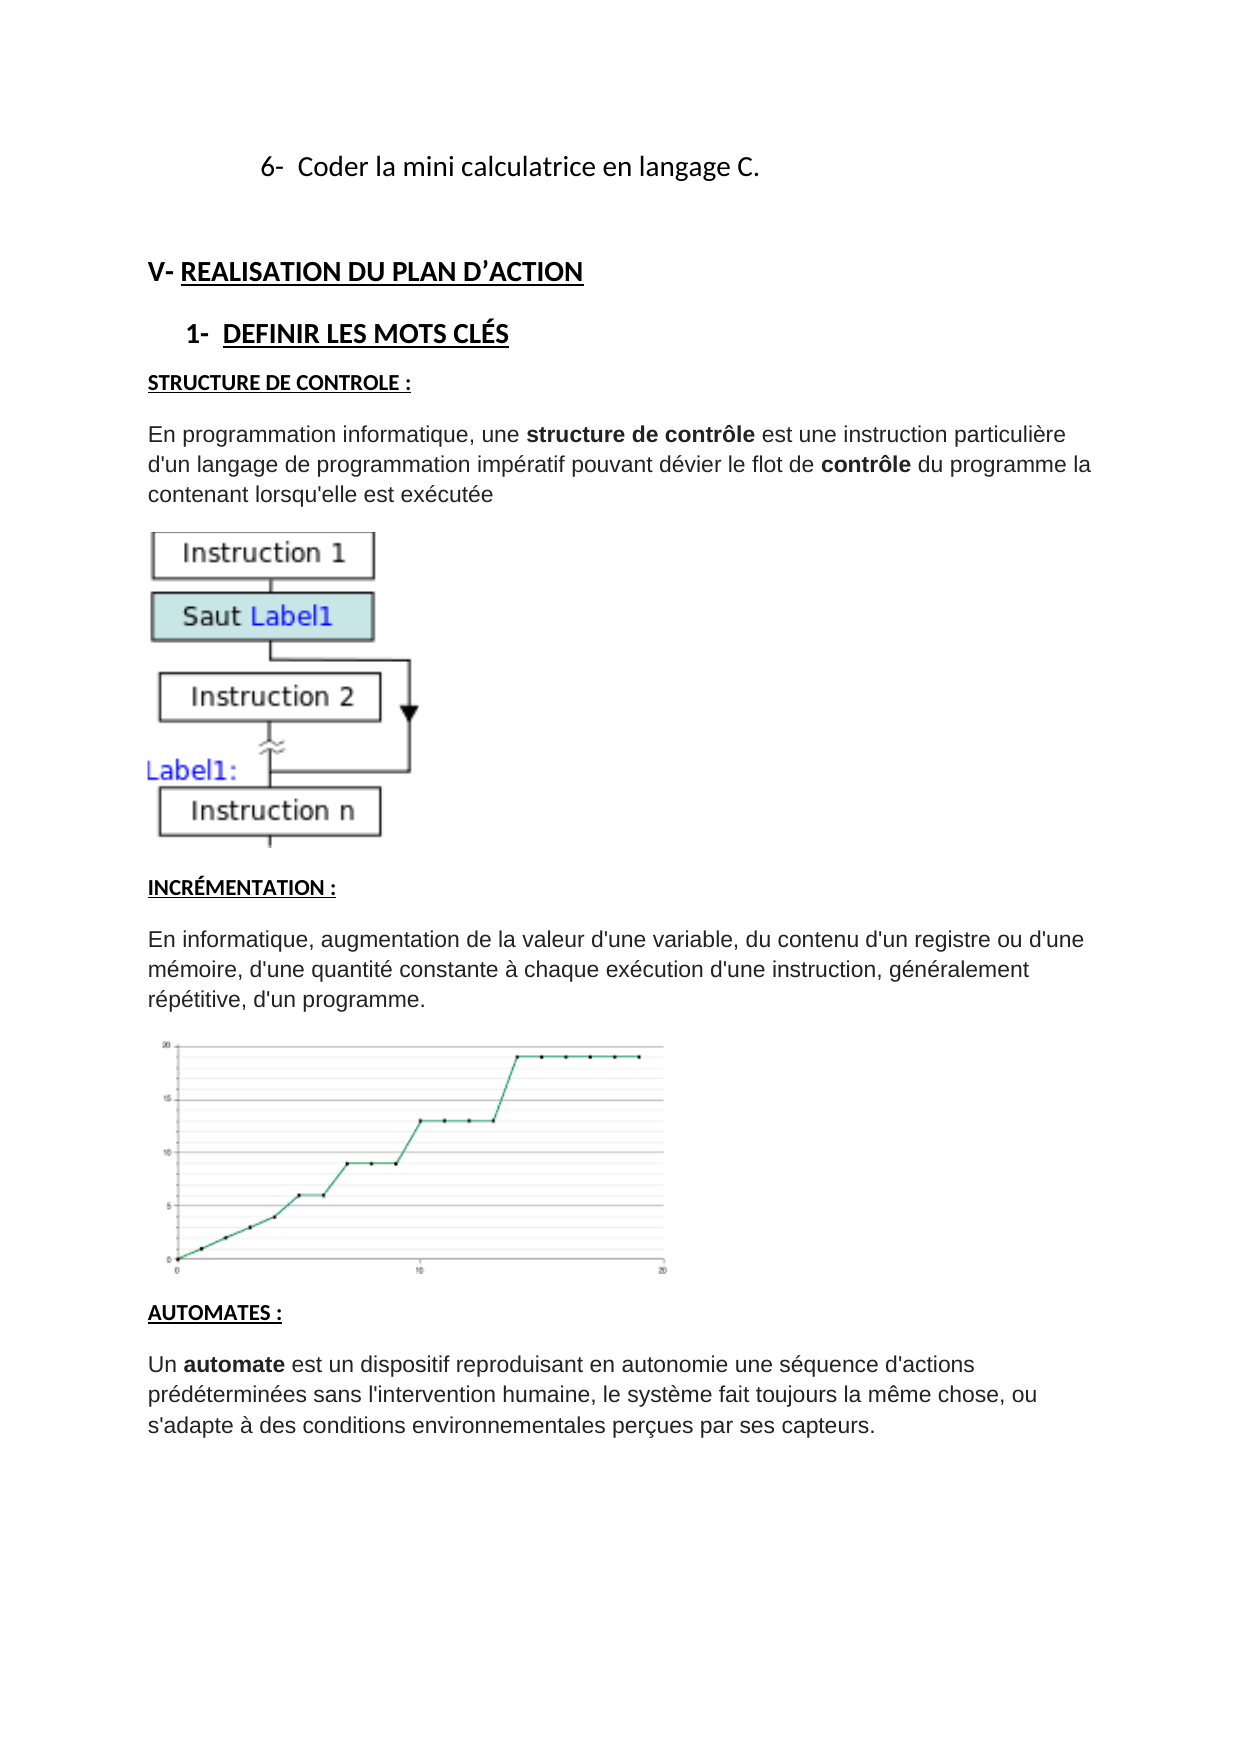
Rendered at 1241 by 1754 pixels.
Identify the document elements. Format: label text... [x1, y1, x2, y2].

text STRUCTURE DE CONTROLE : [148, 368, 1093, 396]
list Coder la mini calculatrice en langage C. [260, 148, 1093, 183]
text INCRÉMENTATION : [148, 873, 1093, 901]
list DEFINIR LES MOTS CLÉS [185, 315, 1093, 351]
text En informatique, augmentation de la valeur d'une variable, du contenu d'un registre ou d'une mémoire, d'une quantité constante à chaque exécution d'une instruction, généralement répétitive, d'un programme. [148, 926, 1093, 1013]
text AUTOMATES : [148, 1298, 1093, 1326]
text En programmation informatique, une structure de contrôle est une instruction particulière d'un langage de programmation impératif pouvant dévier le flot de contrôle du programme la contenant lorsqu'elle est exécutée [148, 421, 1093, 507]
text V- REALISATION DU PLAN D’ACTION [148, 253, 1093, 289]
text Un automate est un dispositif reproduisant en autonomie une séquence d'actions prédéterminées sans l'intervention humaine, le système fait toujours la même chose, ou s'adapte à des conditions environnementales perçues par ses capteurs. [148, 1351, 1093, 1438]
